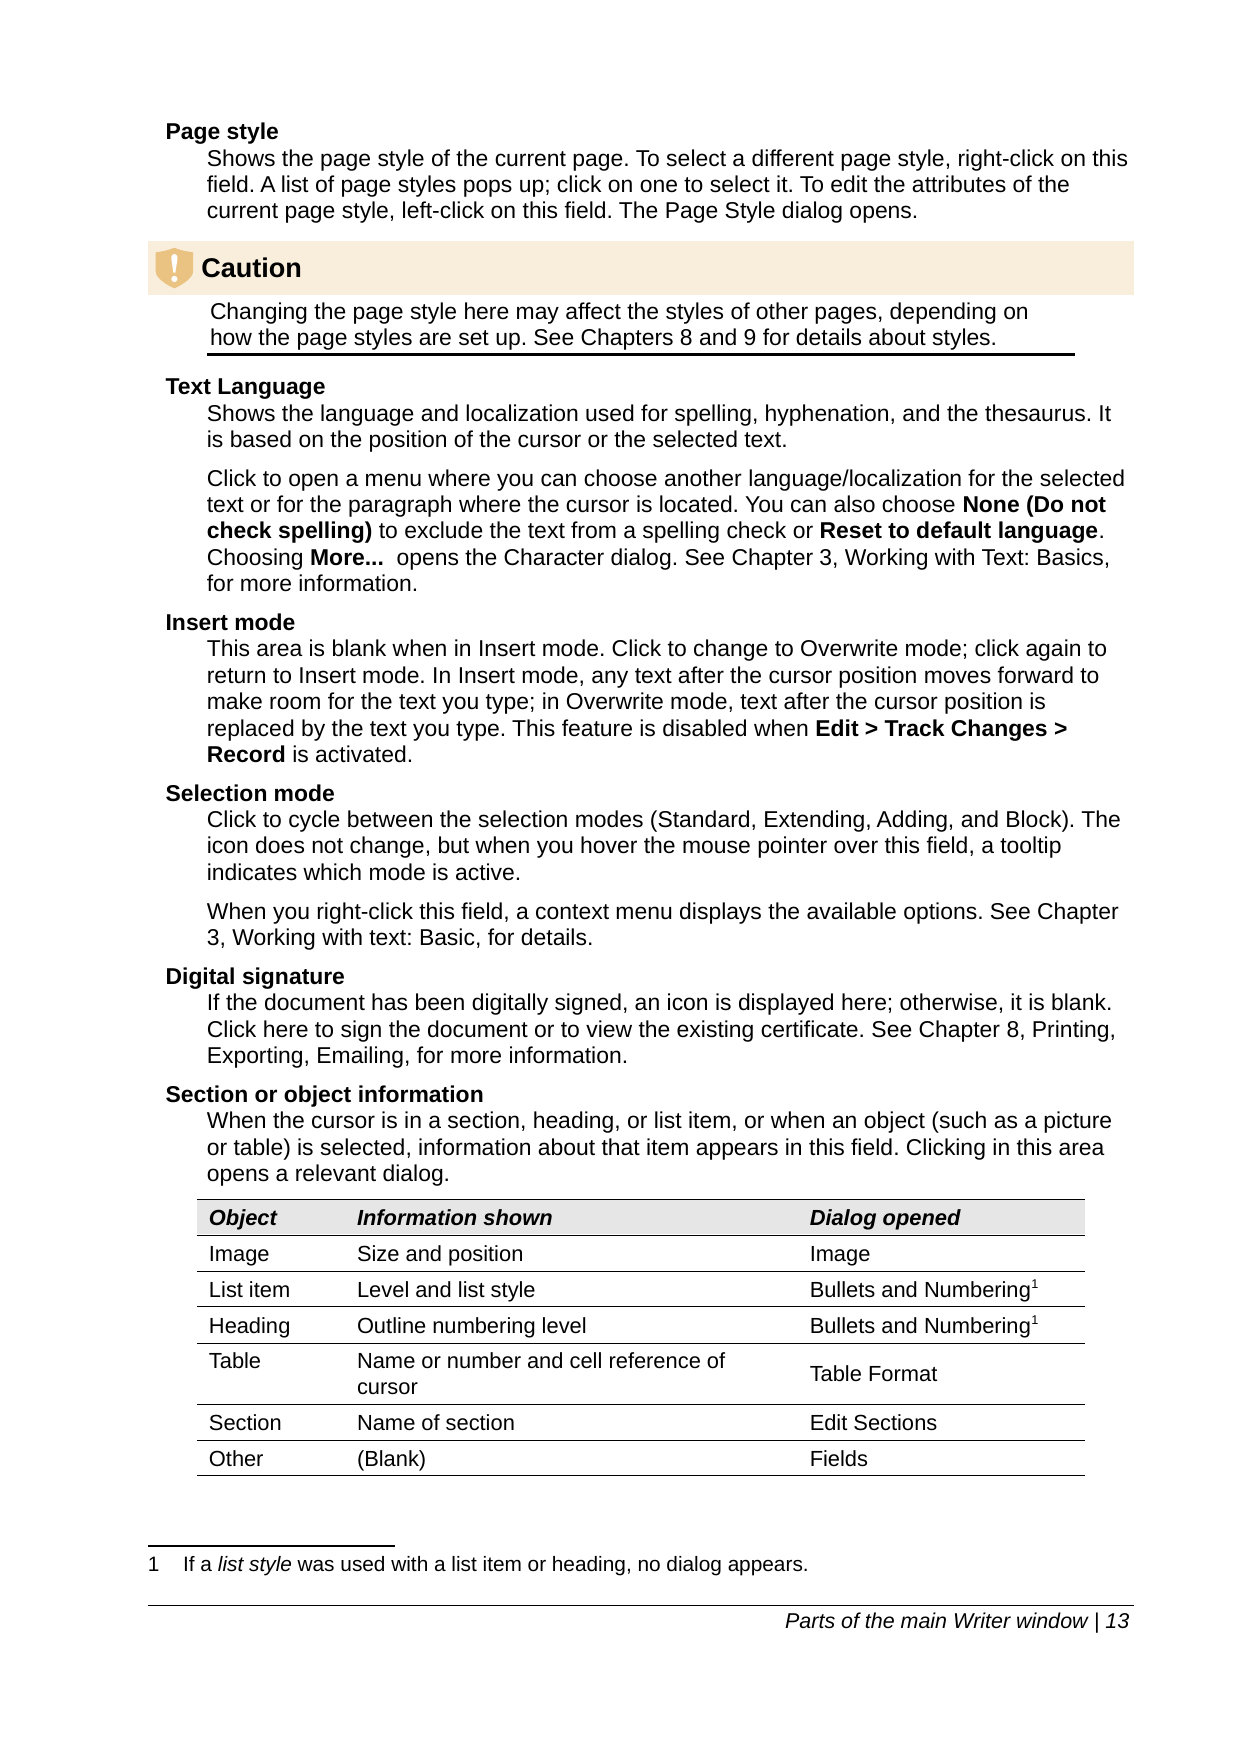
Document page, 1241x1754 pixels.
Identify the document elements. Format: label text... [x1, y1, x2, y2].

table_header Information shown [345, 1200, 798, 1234]
table_cell Section [197, 1405, 345, 1439]
text When you right-click this field, a context menu displays the available options. See Chapter 3, Working with text: Basic, for details. [207, 898, 1134, 950]
text Shows the language and localization used for spelling, hyphenation, and the thesaurus. It is based on the position of the cursor or the selected text. [207, 399, 1134, 452]
table_header Object [197, 1200, 345, 1234]
table_cell Size and position [345, 1236, 798, 1271]
text Shows the page style of the current page. To select a different page style, right-click on this field. A list of page styles pops up; click on one to select it. To edit the attributes of the current page style, left-click on this field. The Page Style dialog opens. [207, 144, 1134, 223]
text Click to cycle between the selection modes (Standard, Extending, Adding, and Block). The icon does not change, but when you hover the mouse pointer over this field, a tooltip indicates which mode is active. [207, 806, 1134, 885]
table_cell (Blank) [345, 1441, 798, 1475]
table_cell Name or number and cell reference of cursor [345, 1344, 798, 1403]
table_cell Other [197, 1441, 345, 1475]
table_cell Level and list style [345, 1272, 798, 1306]
table_cell Image [197, 1236, 345, 1271]
subtitle Caution [148, 241, 1134, 295]
table_cell Bullets and Numbering1 [798, 1307, 1085, 1342]
table_cell Table Format [798, 1344, 1085, 1403]
table_cell List item [197, 1272, 345, 1306]
text Changing the page style here may affect the styles of other pages, depending on how the page styles are set up. See Chapters 8 and 9 for details about styles. [207, 295, 1075, 353]
text When the cursor is in a section, heading, or list item, or when an object (such as a picture or table) is selected, information about that item appears in this field. Clicking in this area opens a relevant dialog. [207, 1107, 1134, 1186]
text Digital signature [165, 963, 1134, 989]
table_cell Fields [798, 1441, 1085, 1475]
table_cell Name of section [345, 1405, 798, 1439]
table_cell Edit Sections [798, 1405, 1085, 1439]
text Click to open a menu where you can choose another language/localization for the selected text or for the paragraph where the cursor is located. You can also choose None (Do not check spelling) to exclude the text from a spelling check or Reset to default language. Choosing More... opens the Character dialog. See Chapter 3, Working with Text: Basics, for more information. [207, 465, 1134, 597]
table_header Dialog opened [798, 1200, 1085, 1234]
table_cell Bullets and Numbering [798, 1272, 1085, 1306]
text This area is blank when in Insert mode. Click to change to Overwrite mode; click again to return to Insert mode. In Insert mode, any text after the cursor position moves forward to make room for the text you type; in Overwrite mode, text after the cursor position is replaced by the text you type. This feature is disabled when Edit > Track Changes > Record is activated. [207, 635, 1134, 767]
text Text Language [165, 373, 1134, 399]
table_cell Image [798, 1236, 1085, 1271]
text If the document has been digitally signed, an icon is displayed here; otherwise, it is blank. Click here to sign the document or to view the existing certificate. See Chapter 8, Printing, Exporting, Emailing, for more information. [207, 989, 1134, 1068]
text Page style [165, 118, 1134, 144]
table_cell Table [197, 1344, 345, 1403]
text Selection mode [165, 780, 1134, 806]
text Insert mode [165, 609, 1134, 635]
table_cell Outline numbering level [345, 1307, 798, 1342]
text Section or object information [165, 1081, 1134, 1107]
table_cell Heading [197, 1307, 345, 1342]
